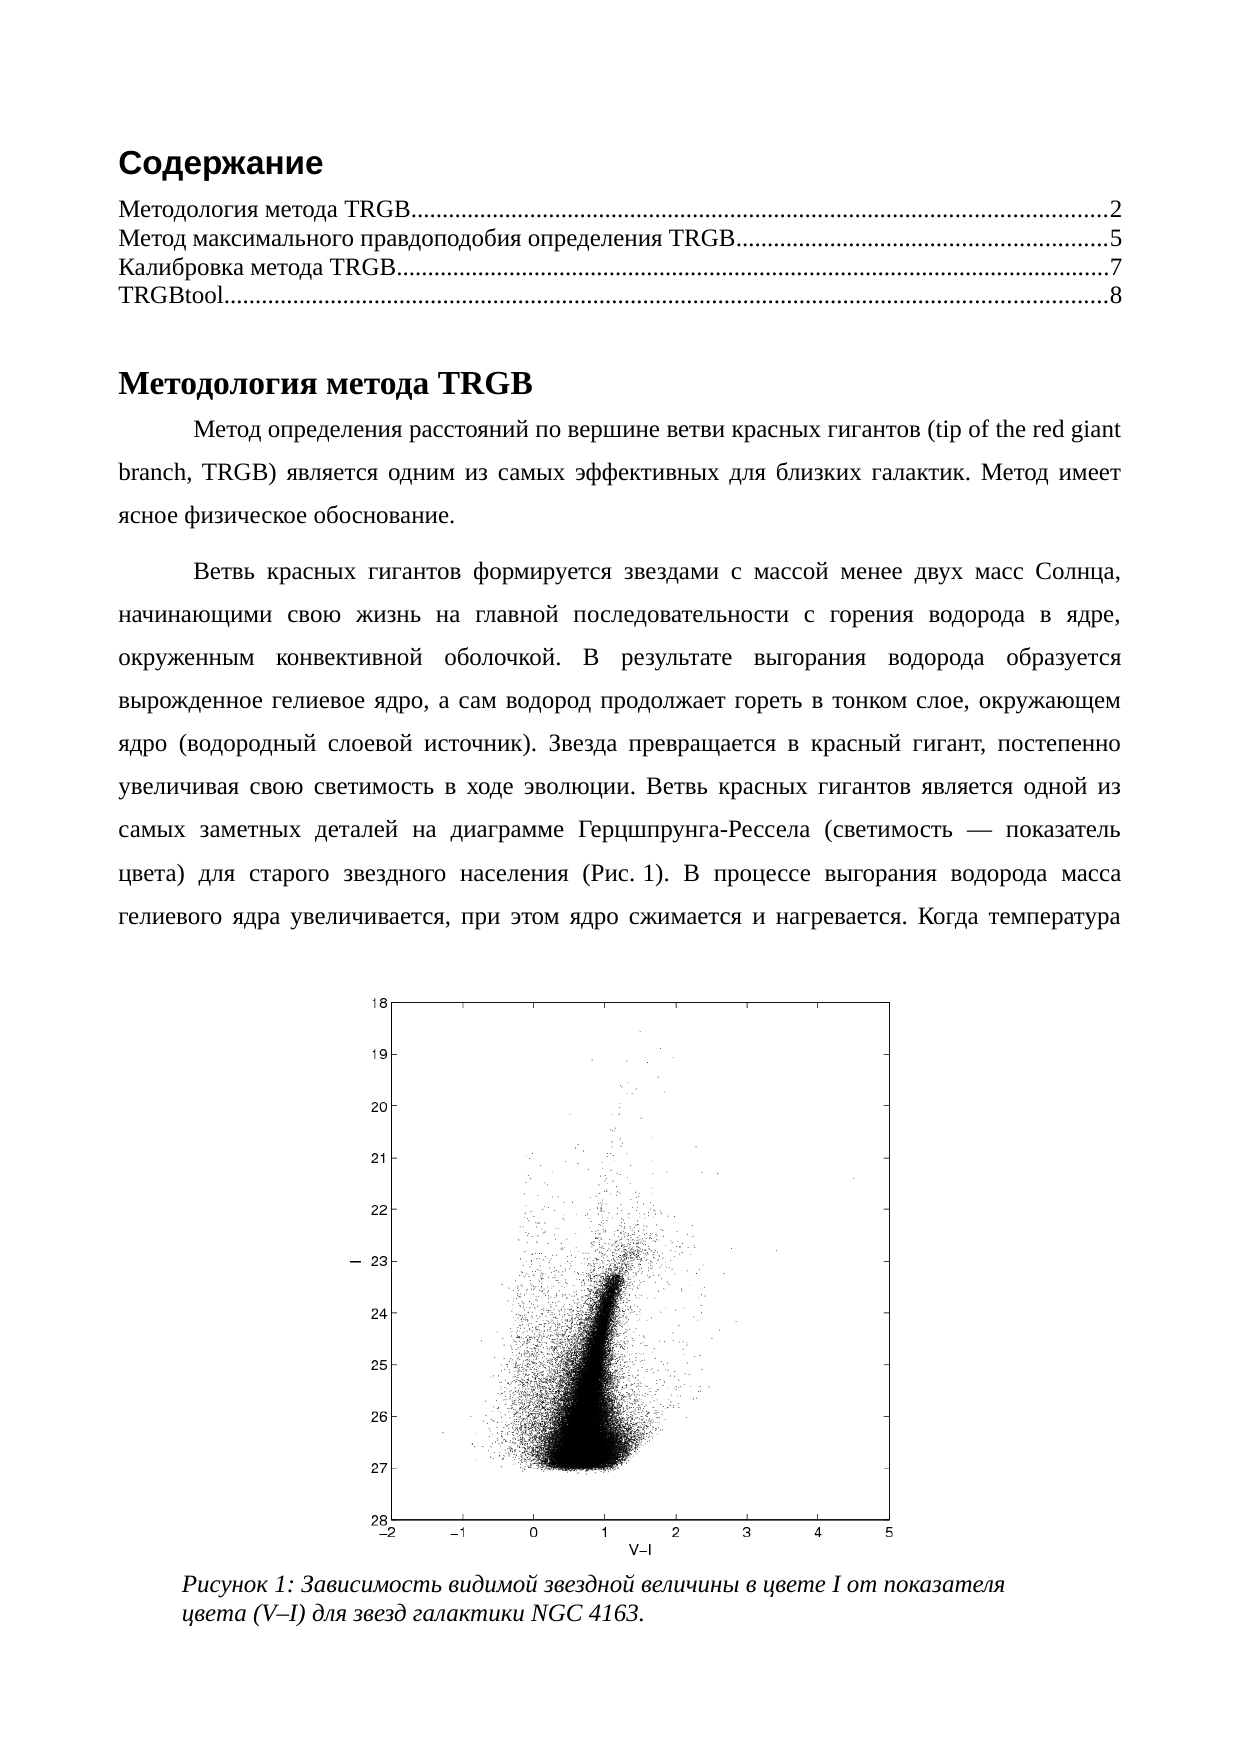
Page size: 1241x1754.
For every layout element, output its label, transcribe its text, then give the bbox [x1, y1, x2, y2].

text Ветвь красных гигантов формируется звездами с массой менее двух масс Солнца, начинающими свою жизнь на главной последовательности с горения водорода в ядре, окруженным конвективной оболочкой. В результате выгорания водорода образуется вырожденное гелиевое ядро, а сам водород продолжает гореть в тонком слое, окружающем ядро (водородный слоевой источник). Звезда превращается в красный гигант, постепенно увеличивая свою светимость в ходе эволюции. Ветвь красных гигантов является одной из самых заметных деталей на диаграмме Герцшпрунга-Рессела (светимость — показатель цвета) для старого звездного населения (Рис. 1). В процессе выгорания водорода масса гелиевого ядра увеличивается, при этом ядро сжимается и нагревается. Когда температура [118, 556, 1122, 929]
text Рисунок 1: Зависимость видимой звездной величины в цвете I от показателя цвета (V–I) для звезд галактики NGC 4163. [182, 978, 1059, 1626]
text TRGBtool 8 [118, 280, 1122, 309]
text Калибровка метода TRGB 7 [118, 252, 1122, 280]
text Методология метода TRGB 2 [118, 194, 1122, 223]
text Метод максимального правдоподобия определения TRGB 5 [118, 223, 1122, 252]
subtitle Методология метода TRGB [118, 363, 1122, 401]
text Метод определения расстояний по вершине ветви красных гигантов (tip of the red giant branch, TRGB) является одним из самых эффективных для близких галактик. Метод имеет ясное физическое обоснование. [118, 414, 1122, 529]
subtitle Содержание [118, 143, 1122, 182]
